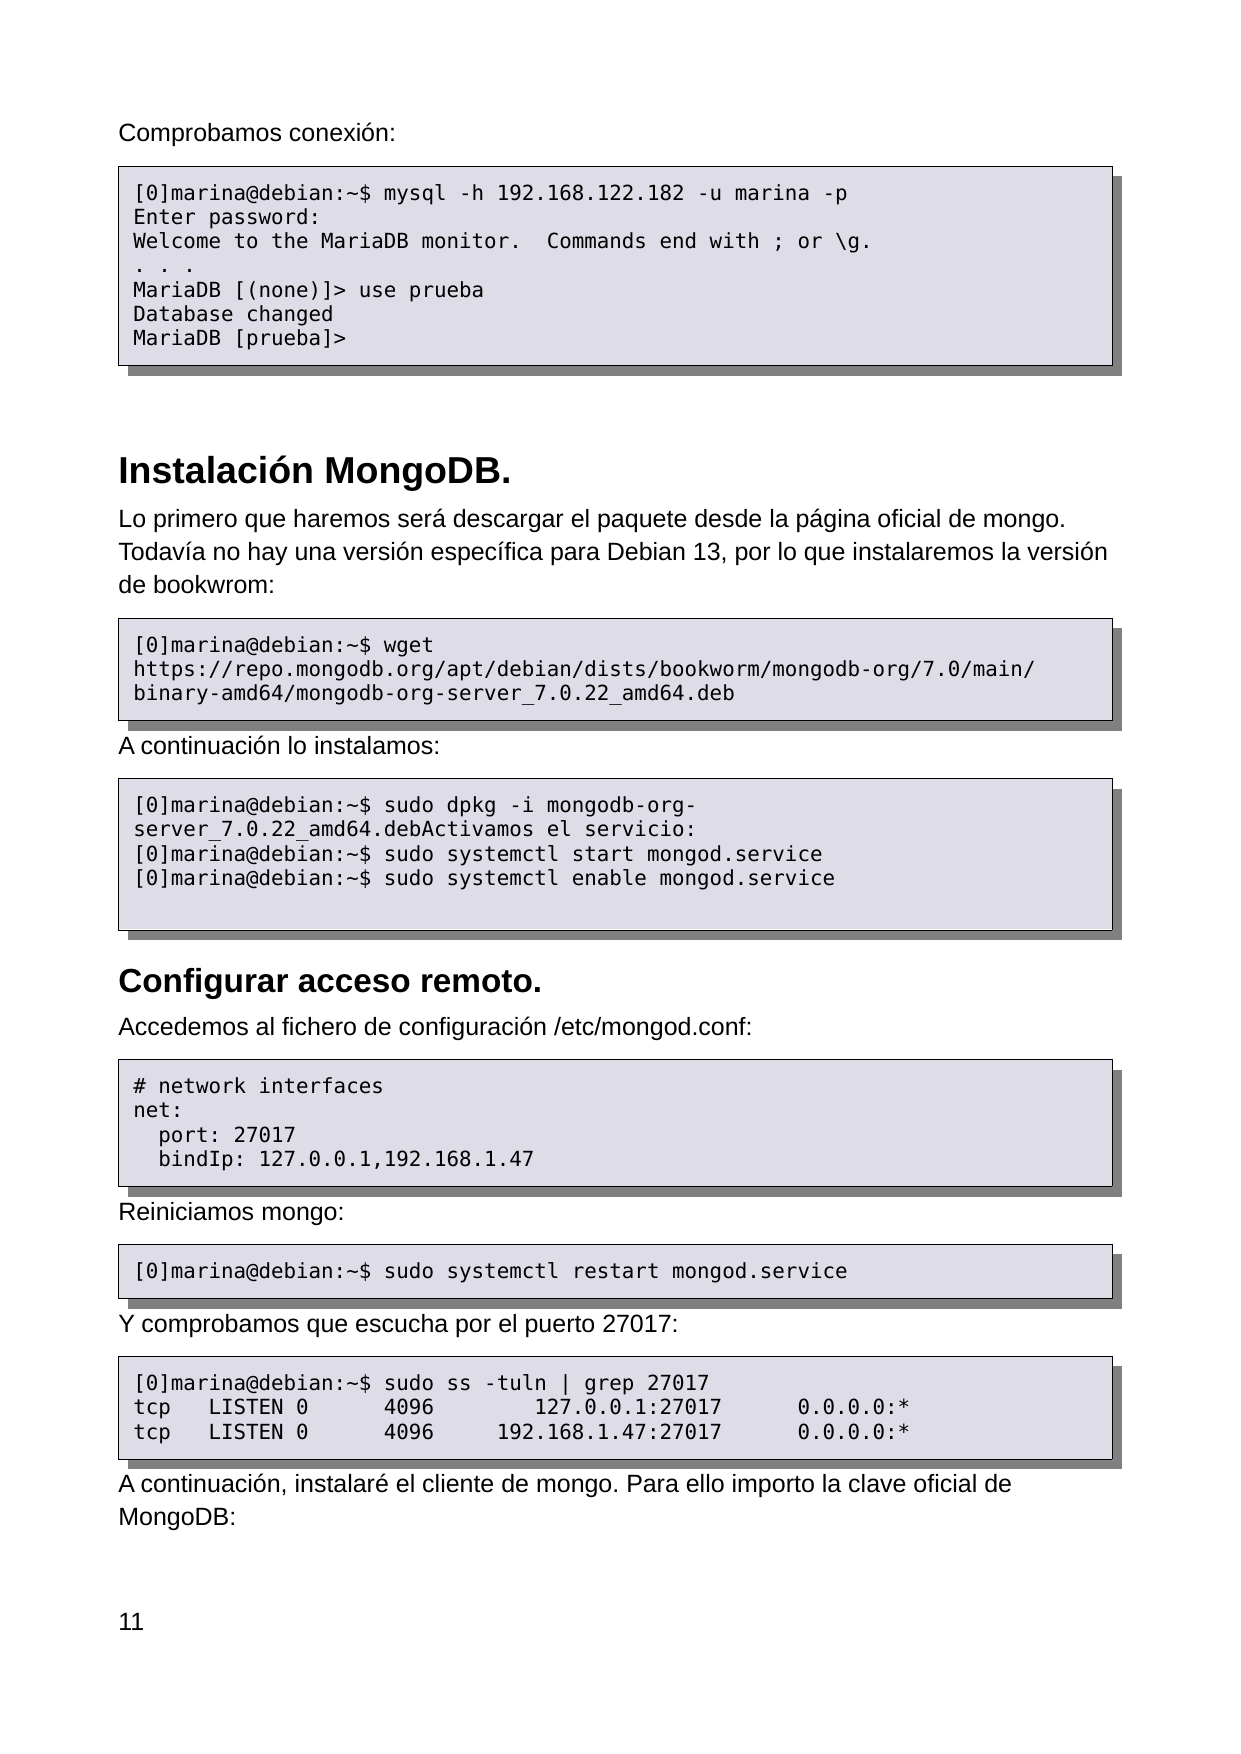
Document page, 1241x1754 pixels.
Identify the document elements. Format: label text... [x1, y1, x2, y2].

text . . . [119, 238, 1112, 263]
subtitle Lo primero que haremos será descargar el paquete desde la página oficial de mongo. Todavía no hay una versión específica para Debian 13, por lo que instalaremos la versión de bookwrom: [118, 504, 1122, 599]
subtitle Configurar acceso remoto. [118, 961, 1122, 999]
text Accedemos al fichero de configuración /etc/mongod.conf: [118, 1012, 1122, 1040]
text bindIp: 127.0.0.1,192.168.1.47 [119, 1132, 1112, 1186]
text MariaDB [(none)]> use prueba [119, 263, 1112, 287]
text Y comprobamos que escucha por el puerto 27017: [118, 1309, 1122, 1337]
subtitle A continuación lo instalamos: [118, 731, 1122, 759]
text # network interfaces [119, 1060, 1112, 1083]
subtitle Instalación MongoDB. [118, 448, 1122, 492]
text Enter password: [119, 190, 1112, 214]
text port: 27017 [119, 1108, 1112, 1132]
text Welcome to the MariaDB monitor. Commands end with ; or \g. [119, 214, 1112, 238]
text [0]marina@debian:~$ sudo ss -tuln | grep 27017 [119, 1357, 1112, 1381]
text net: [119, 1083, 1112, 1108]
text [0]marina@debian:~$ wget https://repo.mongodb.org/apt/debian/dists/bookworm/mongodb-org/7.0/main/binary-amd64/mongodb-org-server_7.0.22_amd64.deb [119, 619, 1112, 720]
text tcp LISTEN 0 4096 127.0.0.1:27017 0.0.0.0:* [119, 1381, 1112, 1405]
text Database changed [119, 287, 1112, 311]
text [0]marina@debian:~$ sudo systemctl enable mongod.service [119, 851, 1112, 875]
text Reiniciamos mongo: [118, 1197, 1122, 1225]
text [0]marina@debian:~$ sudo systemctl start mongod.service [119, 827, 1112, 851]
text [0]marina@debian:~$ sudo systemctl restart mongod.service [119, 1245, 1112, 1298]
text Comprobamos conexión: [118, 118, 1122, 147]
text A continuación, instalaré el cliente de mongo. Para ello importo la clave oficial de MongoDB: [118, 1469, 1122, 1531]
text [0]marina@debian:~$ mysql -h 192.168.122.182 -u marina -p [119, 167, 1112, 190]
text [0]marina@debian:~$ sudo dpkg -i mongodb-org-server_7.0.22_amd64.debActivamos el servicio: [119, 779, 1112, 827]
text tcp LISTEN 0 4096 192.168.1.47:27017 0.0.0.0:* [119, 1405, 1112, 1459]
text MariaDB [prueba]> [119, 311, 1112, 365]
